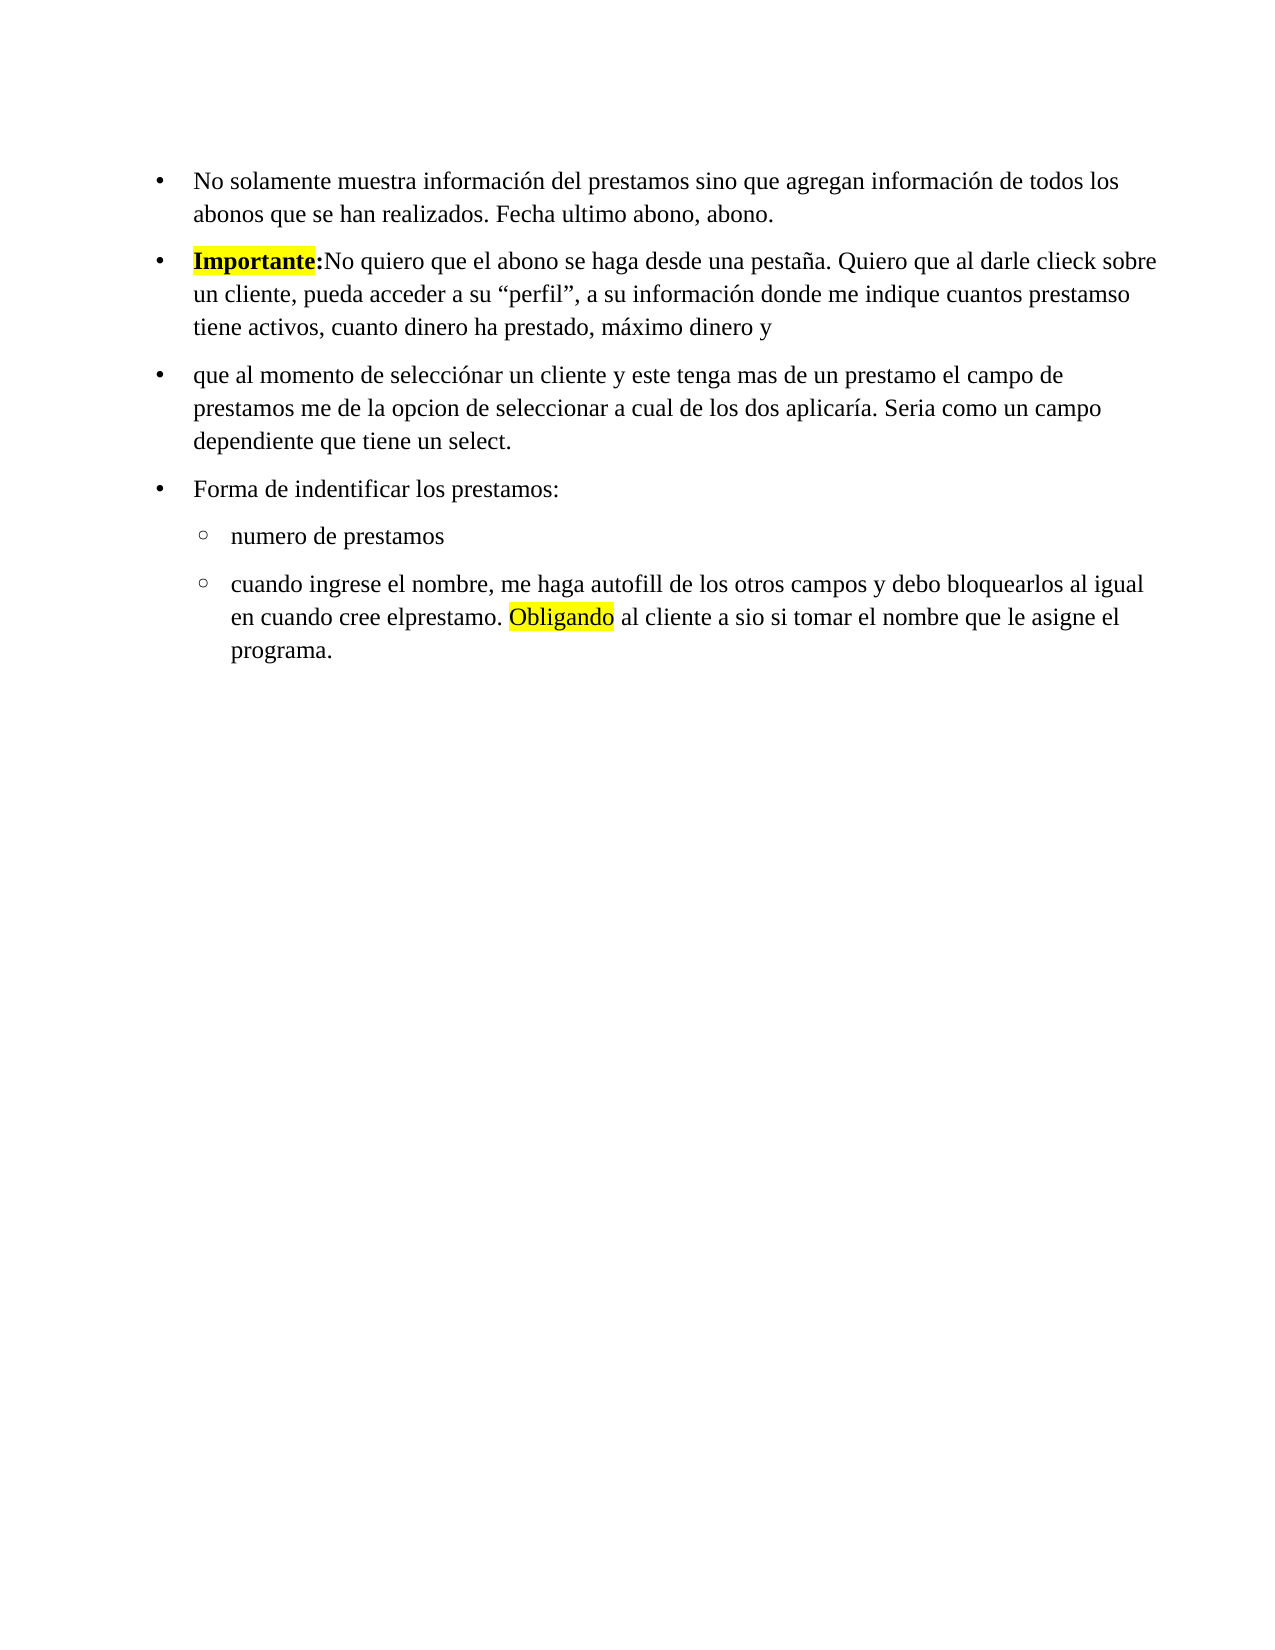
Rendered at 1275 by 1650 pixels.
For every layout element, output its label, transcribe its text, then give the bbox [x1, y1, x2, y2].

list Importante:No quiero que el abono se haga desde una pestaña. Quiero que al darle clieck sobre un cliente, pueda acceder a su “perfil”, a su información donde me indique cuantos prestamso tiene activos, cuanto dinero ha prestado, máximo dinero y [156, 246, 1157, 341]
list Forma de indentificar los prestamos: [156, 474, 1157, 502]
list cuando ingrese el nombre, me haga autofill de los otros campos y debo bloquearlos al igual en cuando cree elprestamo. Obligando al cliente a sio si tomar el nombre que le asigne el programa. [193, 569, 1157, 664]
list No solamente muestra información del prestamos sino que agregan información de todos los abonos que se han realizados. Fecha ultimo abono, abono. [156, 166, 1157, 227]
list numero de prestamos [193, 521, 1157, 550]
list que al momento de selecciónar un cliente y este tenga mas de un prestamo el campo de prestamos me de la opcion de seleccionar a cual de los dos aplicaría. Seria como un campo dependiente que tiene un select. [156, 360, 1157, 455]
